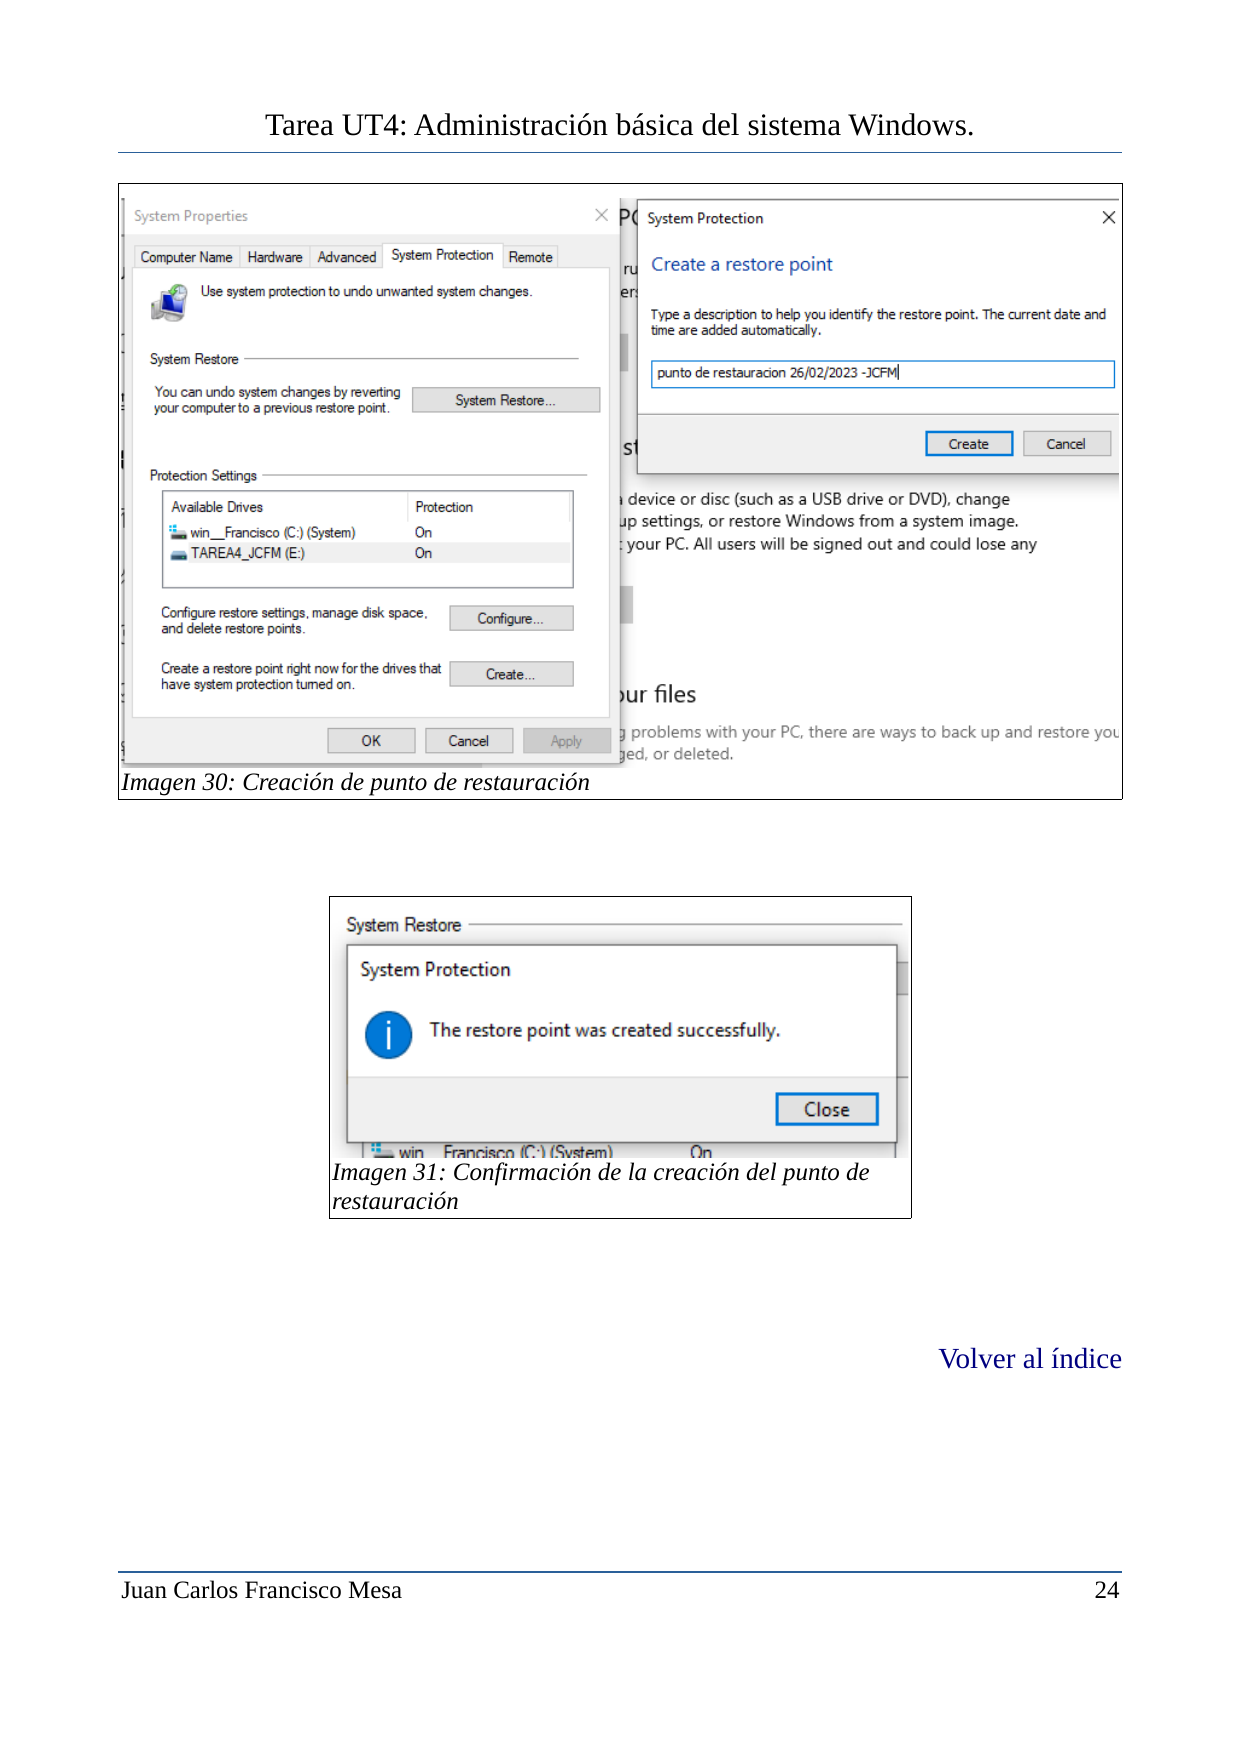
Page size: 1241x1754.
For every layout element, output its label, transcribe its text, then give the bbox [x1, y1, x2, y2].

text Imagen 31: Confirmación de la creación del punto de restauración [332, 1158, 908, 1215]
picture [121, 198, 1119, 768]
picture [331, 911, 909, 1158]
text Volver al índice [118, 1341, 1122, 1374]
text Imagen 30: Creación de punto de restauración [121, 768, 1119, 796]
